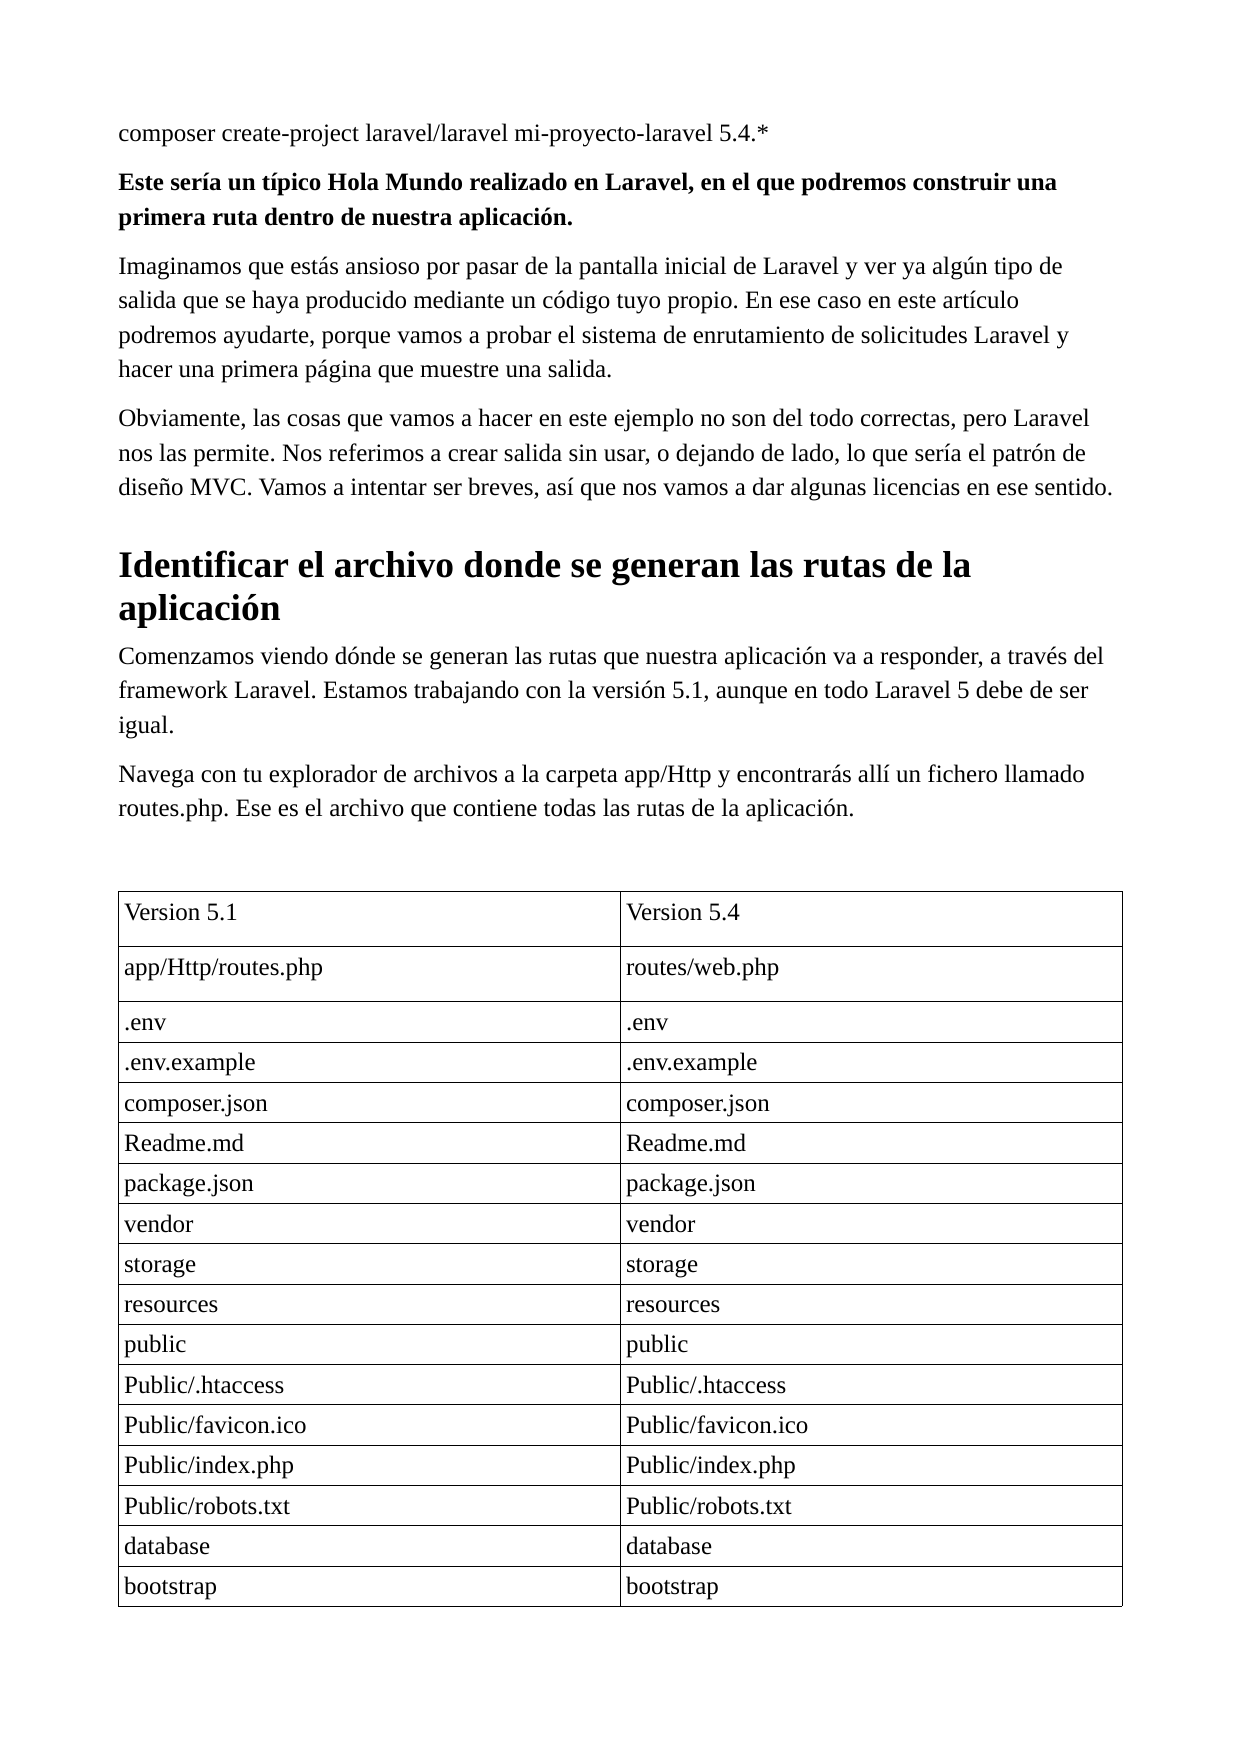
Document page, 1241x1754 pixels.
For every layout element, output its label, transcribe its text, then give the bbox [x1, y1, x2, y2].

table_cell Public/favicon.ico [621, 1405, 1122, 1445]
table_cell public [621, 1325, 1122, 1364]
table_cell Readme.md [119, 1123, 620, 1162]
table_cell public [119, 1325, 620, 1364]
text Obviamente, las cosas que vamos a hacer en este ejemplo no son del todo correctas, pero Laravel nos las permite. Nos referimos a crear salida sin usar, o dejando de lado, lo que sería el patrón de diseño MVC. Vamos a intentar ser breves, así que nos vamos a dar algunas licencias en ese sentido. [118, 403, 1122, 501]
text Este sería un típico Hola Mundo realizado en Laravel, en el que podremos construir una primera ruta dentro de nuestra aplicación. [118, 167, 1122, 230]
subtitle Identificar el archivo donde se generan las rutas de la aplicación [118, 542, 1122, 628]
table_cell Readme.md [621, 1123, 1122, 1162]
table_cell .env [119, 1002, 620, 1042]
table_cell Public/favicon.ico [119, 1405, 620, 1445]
table_cell storage [621, 1244, 1122, 1283]
text Comenzamos viendo dónde se generan las rutas que nuestra aplicación va a responder, a través del framework Laravel. Estamos trabajando con la versión 5.1, aunque en todo Laravel 5 debe de ser igual. [118, 641, 1122, 738]
table_cell Public/robots.txt [621, 1486, 1122, 1525]
table_cell Public/robots.txt [119, 1486, 620, 1525]
table_cell routes/web.php [621, 947, 1122, 1001]
text composer create-project laravel/laravel mi-proyecto-laravel 5.4.* [118, 118, 1122, 147]
table_header Version 5.4 [621, 892, 1122, 946]
table_cell vendor [119, 1204, 620, 1243]
table_cell Public/.htaccess [119, 1365, 620, 1404]
table_cell resources [621, 1285, 1122, 1324]
table_cell bootstrap [621, 1567, 1122, 1606]
table_cell storage [119, 1244, 620, 1283]
table_cell composer.json [621, 1083, 1122, 1122]
table_cell bootstrap [119, 1567, 620, 1606]
table_cell Public/index.php [119, 1446, 620, 1485]
table_cell Public/.htaccess [621, 1365, 1122, 1404]
table_cell Public/index.php [621, 1446, 1122, 1485]
table_cell .env [621, 1002, 1122, 1042]
table_cell composer.json [119, 1083, 620, 1122]
table_header Version 5.1 [119, 892, 620, 946]
text Imaginamos que estás ansioso por pasar de la pantalla inicial de Laravel y ver ya algún tipo de salida que se haya producido mediante un código tuyo propio. En ese caso en este artículo podremos ayudarte, porque vamos a probar el sistema de enrutamiento de solicitudes Laravel y hacer una primera página que muestre una salida. [118, 251, 1122, 383]
text Navega con tu explorador de archivos a la carpeta app/Http y encontrarás allí un fichero llamado routes.php. Ese es el archivo que contiene todas las rutas de la aplicación. [118, 759, 1122, 822]
table_cell resources [119, 1285, 620, 1324]
table_cell vendor [621, 1204, 1122, 1243]
table_cell app/Http/routes.php [119, 947, 620, 1001]
table_cell database [119, 1526, 620, 1566]
table_cell .env.example [119, 1043, 620, 1082]
table_cell .env.example [621, 1043, 1122, 1082]
table_cell package.json [621, 1164, 1122, 1203]
table_cell database [621, 1526, 1122, 1566]
table_cell package.json [119, 1164, 620, 1203]
